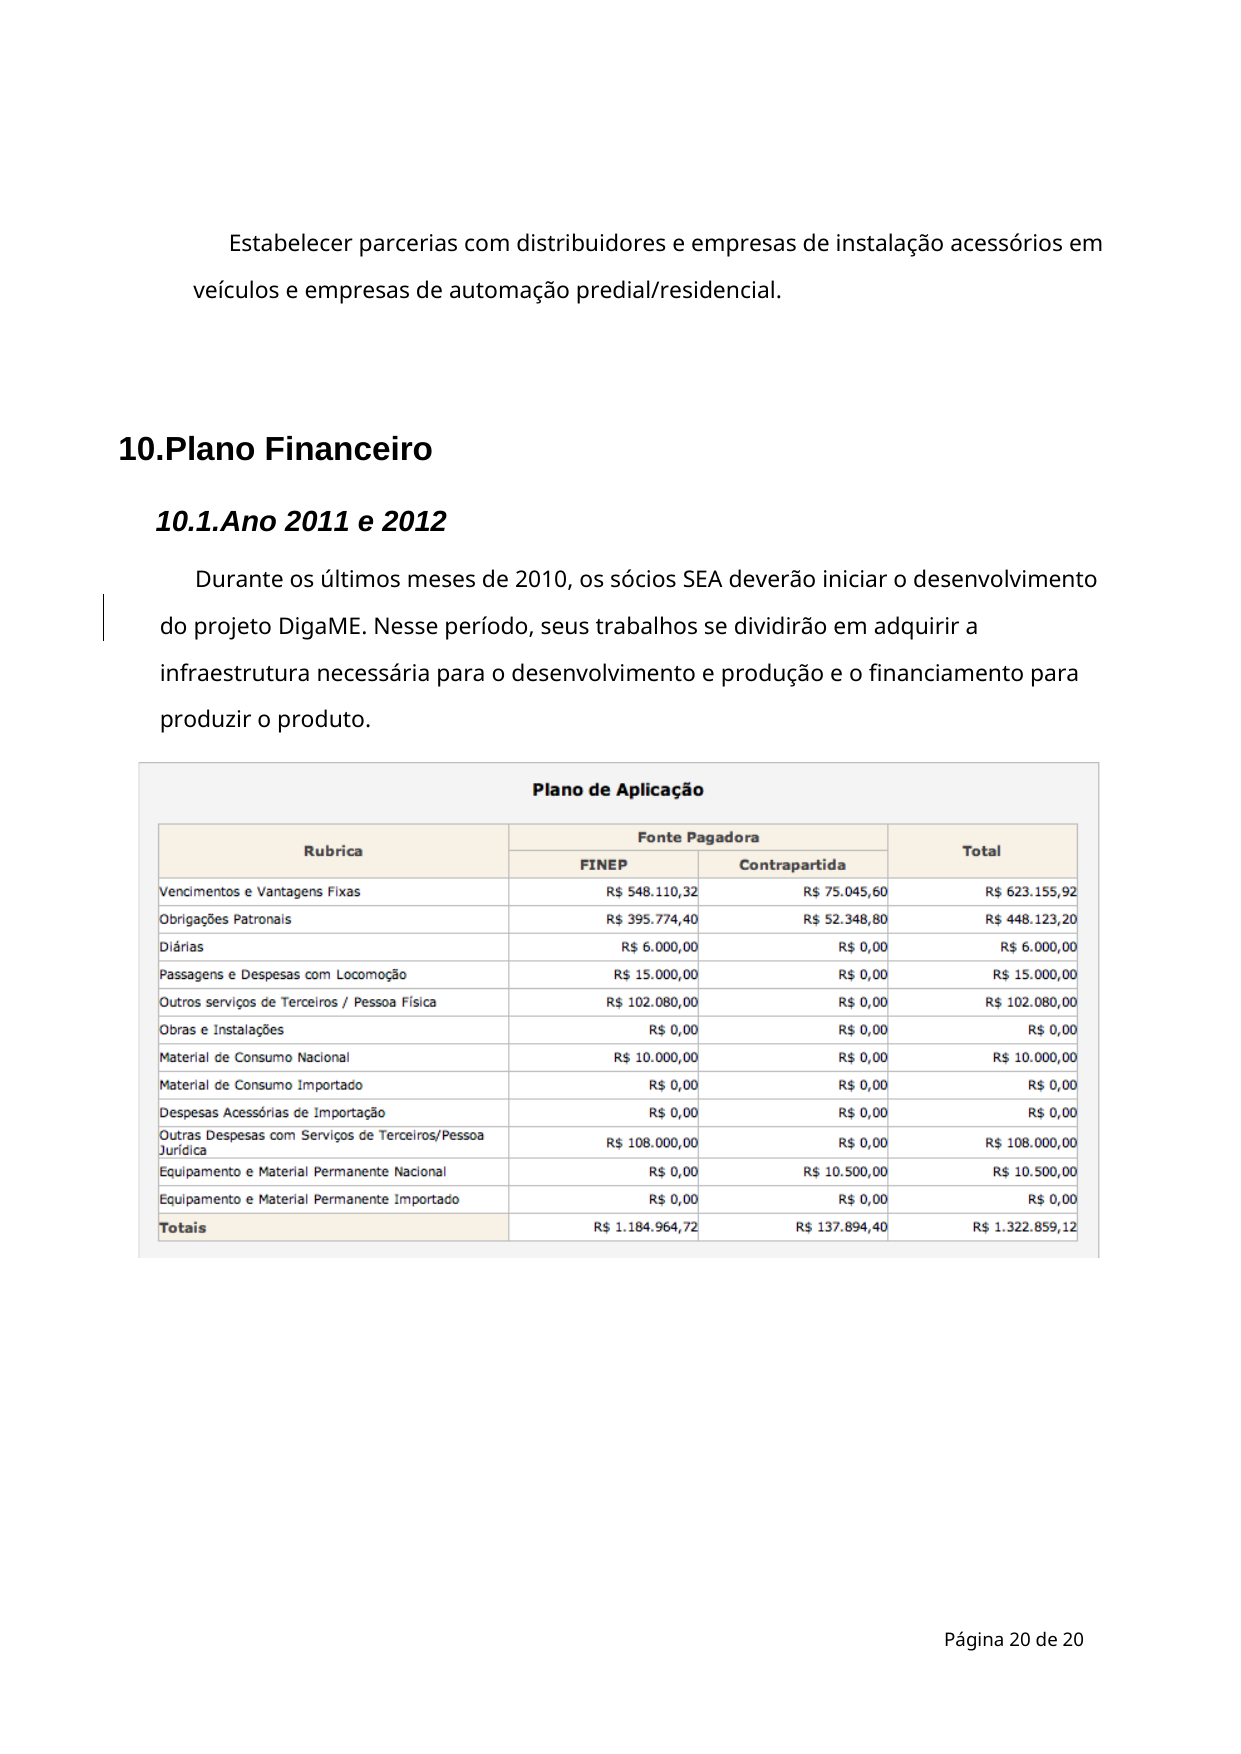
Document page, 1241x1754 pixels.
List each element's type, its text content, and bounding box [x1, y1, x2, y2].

subtitle Plano Financeiro [118, 430, 1122, 468]
picture [138, 762, 1102, 1258]
text Durante os últimos meses de 2010, os sócios SEA deverão iniciar o desenvolvimento do projeto DigaME. Nesse período, seus trabalhos se dividirão em adquirir a infraestrutura necessária para o desenvolvimento e produção e o financiamento para produzir o produto. [159, 563, 1122, 735]
subtitle Ano 2011 e 2012 [155, 505, 1122, 538]
text Estabelecer parcerias com distribuidores e empresas de instalação acessórios em veículos e empresas de automação predial/residencial. [193, 227, 1122, 305]
